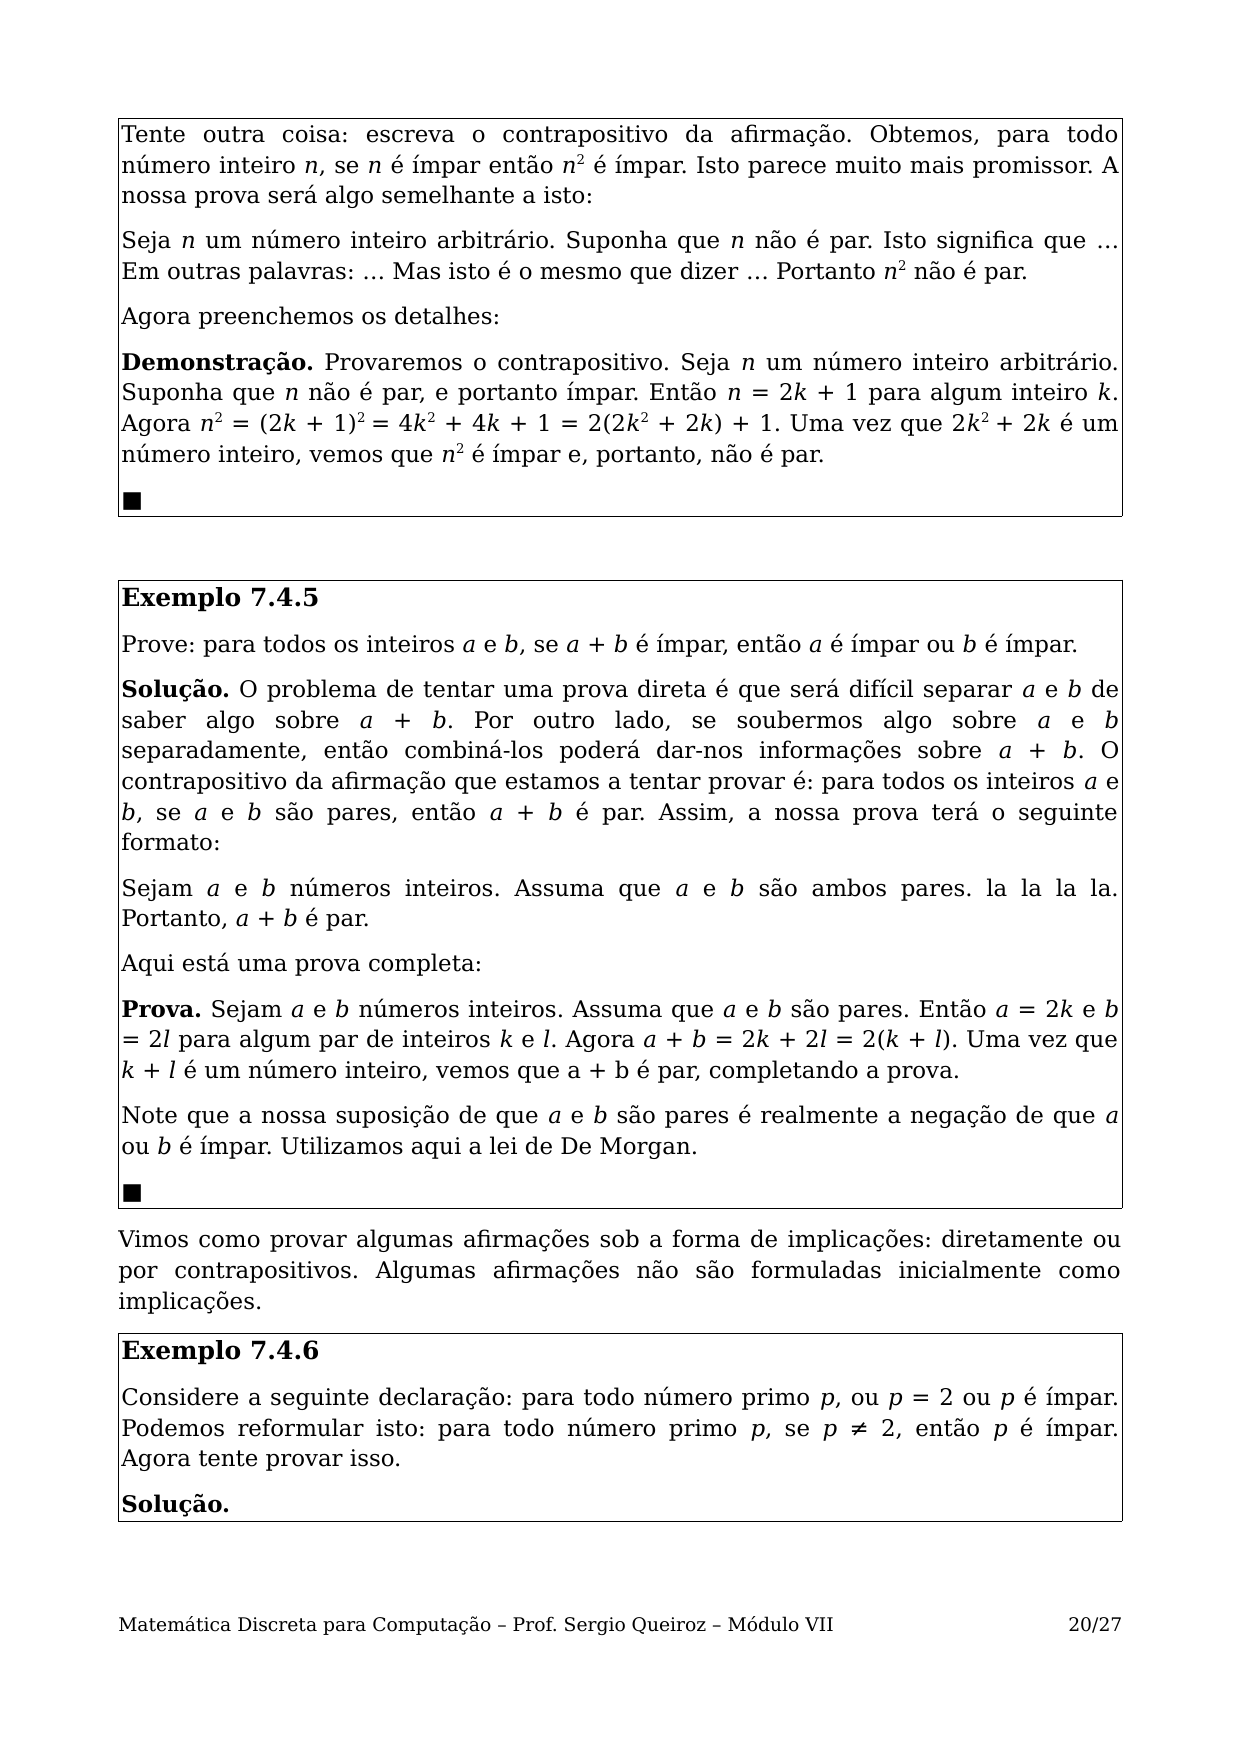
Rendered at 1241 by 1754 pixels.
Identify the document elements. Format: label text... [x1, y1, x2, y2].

text Exemplo 7.4.5 [119, 581, 1122, 612]
text Agora preenchemos os detalhes: [119, 300, 1122, 330]
text Sejam a e b números inteiros. Assuma que a e b são ambos pares. la la la la. Portanto, a + b é par. [119, 872, 1122, 932]
text Aqui está uma prova completa: [119, 947, 1122, 977]
text Exemplo 7.4.6 [119, 1334, 1122, 1365]
text ■ [119, 1175, 1122, 1208]
text Prova. Sejam a e b números inteiros. Assuma que a e b são pares. Então a = 2k e b = 2l para algum par de inteiros k e l. Agora a + b = 2k + 2l = 2(k + l). Uma vez que k + l é um número inteiro, vemos que a + b é par, completando a prova. [119, 993, 1122, 1084]
text Prove: para todos os inteiros a e b, se a + b é ímpar, então a é ímpar ou b é ímpar. [119, 628, 1122, 657]
text Solução. [119, 1488, 1122, 1521]
text Considere a seguinte declaração: para todo número primo p, ou p = 2 ou p é ímpar. Podemos reformular isto: para todo número primo p, se p ≠ 2, então p é ímpar. Agora tente provar isso. [119, 1381, 1122, 1472]
text ■ [119, 483, 1122, 516]
text Tente outra coisa: escreva o contrapositivo da afirmação. Obtemos, para todo número inteiro n, se n é ímpar então n2 é ímpar. Isto parece muito mais promissor. A nossa prova será algo semelhante a isto: [119, 119, 1122, 209]
text Note que a nossa suposição de que a e b são pares é realmente a negação de que a ou b é ímpar. Utilizamos aqui a lei de De Morgan. [119, 1099, 1122, 1160]
text Seja n um número inteiro arbitrário. Suponha que n não é par. Isto significa que … Em outras palavras: … Mas isto é o mesmo que dizer … Portanto n2 não é par. [119, 224, 1122, 285]
text Vimos como provar algumas afirmações sob a forma de implicações: diretamente ou por contrapositivos. Algumas afirmações não são formuladas inicialmente como implicações. [118, 1227, 1122, 1314]
text Solução. O problema de tentar uma prova direta é que será difícil separar a e b de saber algo sobre a + b. Por outro lado, se soubermos algo sobre a e b separadamente, então combiná-los poderá dar-nos informações sobre a + b. O contrapositivo da afirmação que estamos a tentar provar é: para todos os inteiros a e b, se a e b são pares, então a + b é par. Assim, a nossa prova terá o seguinte formato: [119, 673, 1122, 856]
text Demonstração. Provaremos o contrapositivo. Seja n um número inteiro arbitrário. Suponha que n não é par, e portanto ímpar. Então n = 2k + 1 para algum inteiro k. Agora n2 = (2k + 1)2 = 4k2 + 4k + 1 = 2(2k2 + 2k) + 1. Uma vez que 2k2 + 2k é um número inteiro, vemos que n2 é ímpar e, portanto, não é par. [119, 346, 1122, 467]
